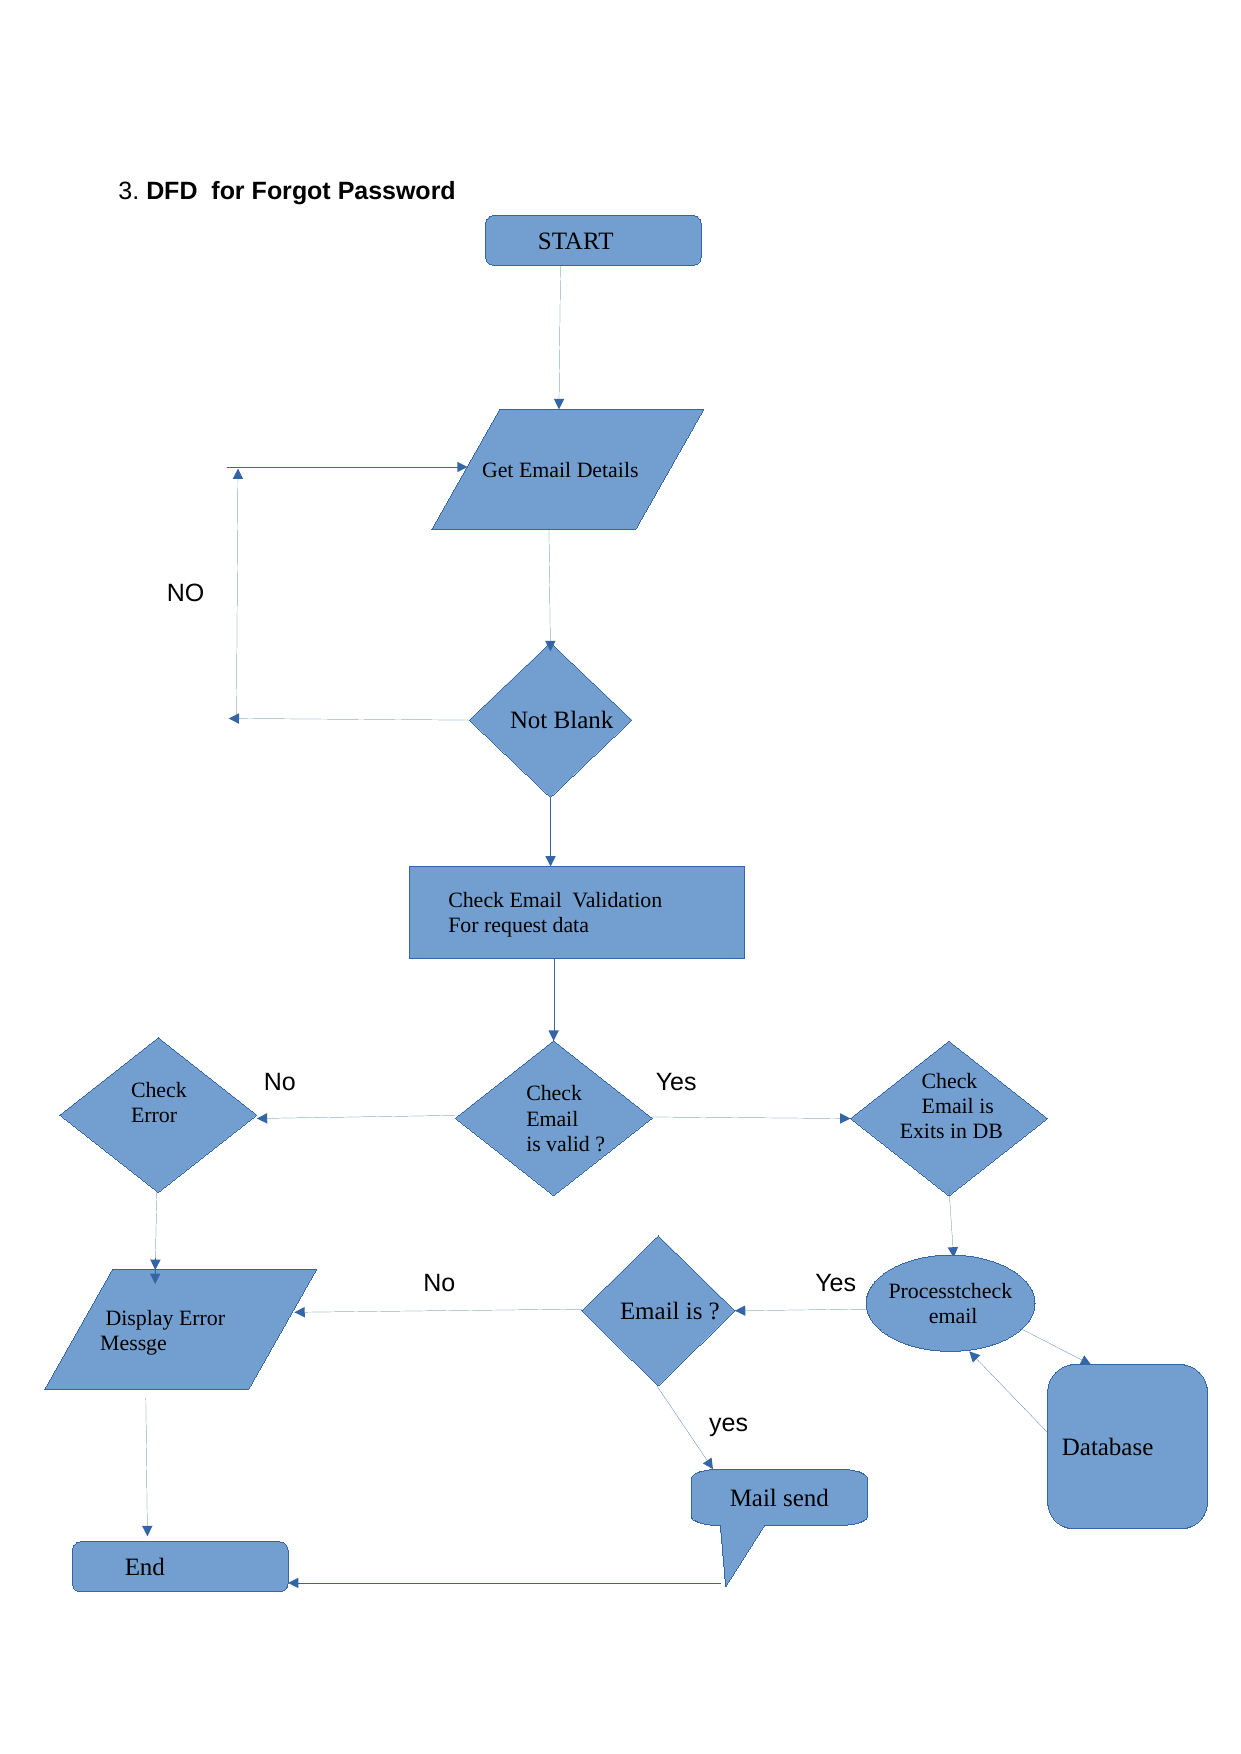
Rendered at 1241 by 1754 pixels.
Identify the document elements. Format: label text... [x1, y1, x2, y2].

text Yes [589, 1067, 914, 1096]
text [550, 578, 1122, 607]
text No Yes query [693, 1268, 891, 1310]
text [984, 1067, 1122, 1096]
text [147, 1408, 690, 1437]
text [238, 578, 549, 607]
text [118, 1408, 146, 1437]
text NO [118, 578, 237, 607]
text No [198, 1067, 518, 1096]
text yes [673, 1408, 1047, 1437]
text 3. DFD for Forgot Password [118, 176, 1122, 204]
text No Yes query [157, 1268, 624, 1322]
text No Yes query [1010, 1268, 1122, 1322]
text No Yes query [725, 1310, 872, 1322]
